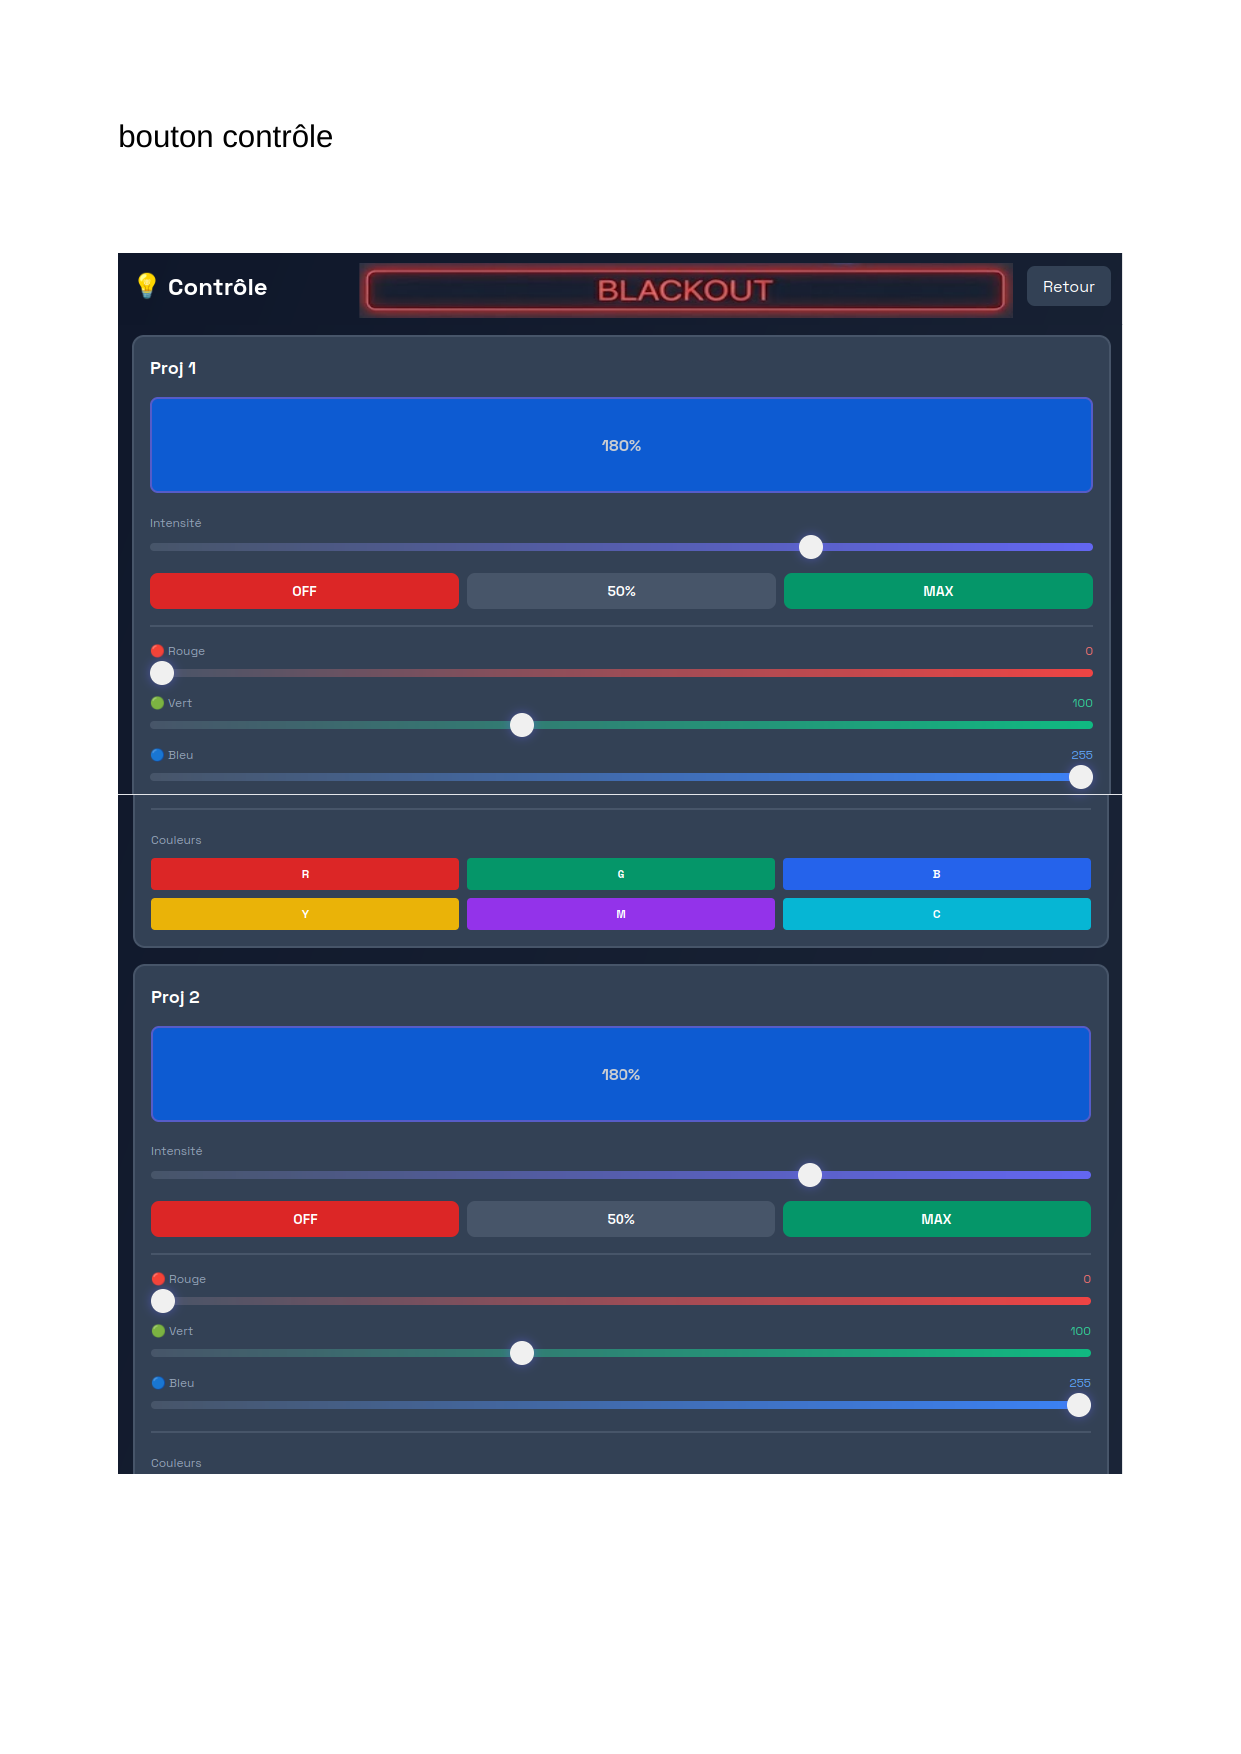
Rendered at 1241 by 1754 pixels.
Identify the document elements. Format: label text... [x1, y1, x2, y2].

picture [359, 263, 1013, 318]
text bouton contrôle [118, 118, 1122, 154]
picture [118, 324, 1123, 1474]
